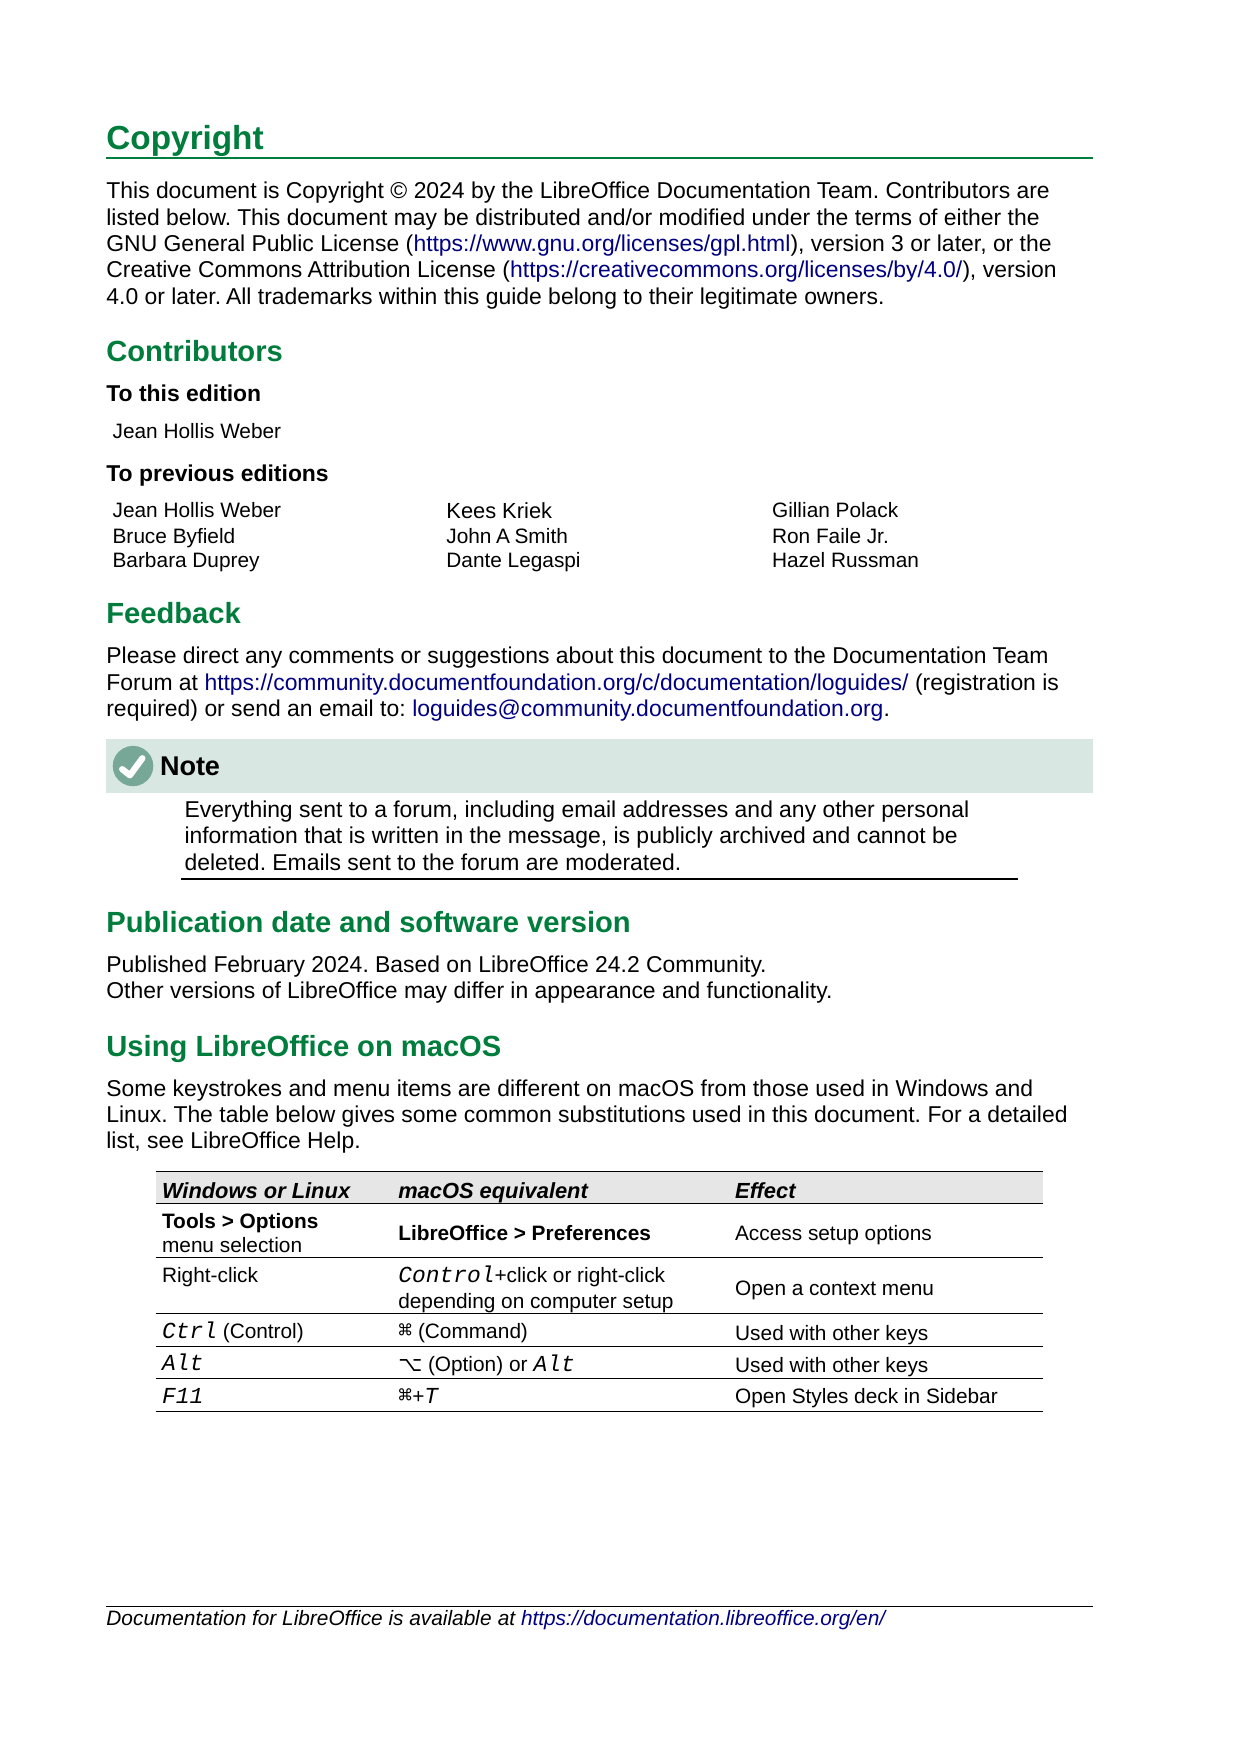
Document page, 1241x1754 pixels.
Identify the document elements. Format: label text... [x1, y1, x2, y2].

subtitle Publication date and software version [106, 905, 1093, 938]
table_cell Barbara Duprey [106, 548, 440, 571]
table_header Kees Kriek [440, 498, 766, 523]
table_cell LibreOffice > Preferences [392, 1204, 729, 1257]
table_header Effect [729, 1172, 1043, 1203]
text Everything sent to a forum, including email addresses and any other personal information that is written in the message, is publicly archived and cannot be deleted. Emails sent to the forum are moderated. [181, 793, 1018, 878]
table_cell ⌘+T [392, 1379, 729, 1411]
table_cell Control+click or right-click depending on computer setup [392, 1258, 729, 1313]
table_cell Access setup options [729, 1204, 1043, 1257]
table_cell Right-click [156, 1258, 392, 1313]
table_cell Used with other keys [729, 1347, 1043, 1378]
table_header Jean Hollis Weber [106, 419, 440, 448]
table_header Gillian Polack [766, 498, 1093, 523]
table_cell Open Styles deck in Sidebar [729, 1379, 1043, 1411]
table_header Windows or Linux [156, 1172, 392, 1203]
text Some keystrokes and menu items are different on macOS from those used in Windows and Linux. The table below gives some common substitutions used in this document. For a detailed list, see LibreOffice Help. [106, 1075, 1093, 1154]
table_cell F11 [156, 1379, 392, 1411]
subtitle Feedback [106, 596, 1093, 630]
table_cell Alt [156, 1347, 392, 1378]
subtitle Note [106, 739, 1093, 793]
subtitle Using LibreOffice on macOS [106, 1029, 1093, 1062]
table_cell Dante Legaspi [440, 548, 766, 571]
table_header [766, 419, 1093, 448]
text To this edition [106, 380, 1093, 407]
text Please direct any comments or suggestions about this document to the Documentation Team Forum at https://community.documentfoundation.org/c/documentation/loguides/ (registration is required) or send an email to: loguides@community.documentfoundation.org. [106, 642, 1093, 722]
subtitle Contributors [106, 334, 1093, 368]
table_cell Open a context menu [729, 1258, 1043, 1313]
table_cell John A Smith [440, 524, 766, 547]
table_cell Hazel Russman [766, 548, 1093, 571]
table_cell ⌥ (Option) or Alt [392, 1347, 729, 1378]
subtitle Copyright [106, 118, 1093, 157]
table_header Jean Hollis Weber [106, 498, 440, 523]
table_header macOS equivalent [392, 1172, 729, 1203]
text This document is Copyright © 2024 by the LibreOffice Documentation Team. Contributors are listed below. This document may be distributed and/or modified under the terms of either the GNU General Public License (https://www.gnu.org/licenses/gpl.html), version 3 or later, or the Creative Commons Attribution License (https://creativecommons.org/licenses/by/4.0/), version 4.0 or later. All trademarks within this guide belong to their legitimate owners. [106, 177, 1093, 309]
table_cell Used with other keys [729, 1314, 1043, 1346]
table_header [440, 419, 766, 448]
table_cell Bruce Byfield [106, 524, 440, 547]
table_cell Ctrl (Control) [156, 1314, 392, 1346]
table_cell ⌘ (Command) [392, 1314, 729, 1346]
table_cell Ron Faile Jr. [766, 524, 1093, 547]
table_cell Tools > Options menu selection [156, 1204, 392, 1257]
text To previous editions [106, 459, 1093, 486]
text Published February 2024. Based on LibreOffice 24.2 Community. Other versions of LibreOffice may differ in appearance and functionality. [106, 951, 1093, 1004]
